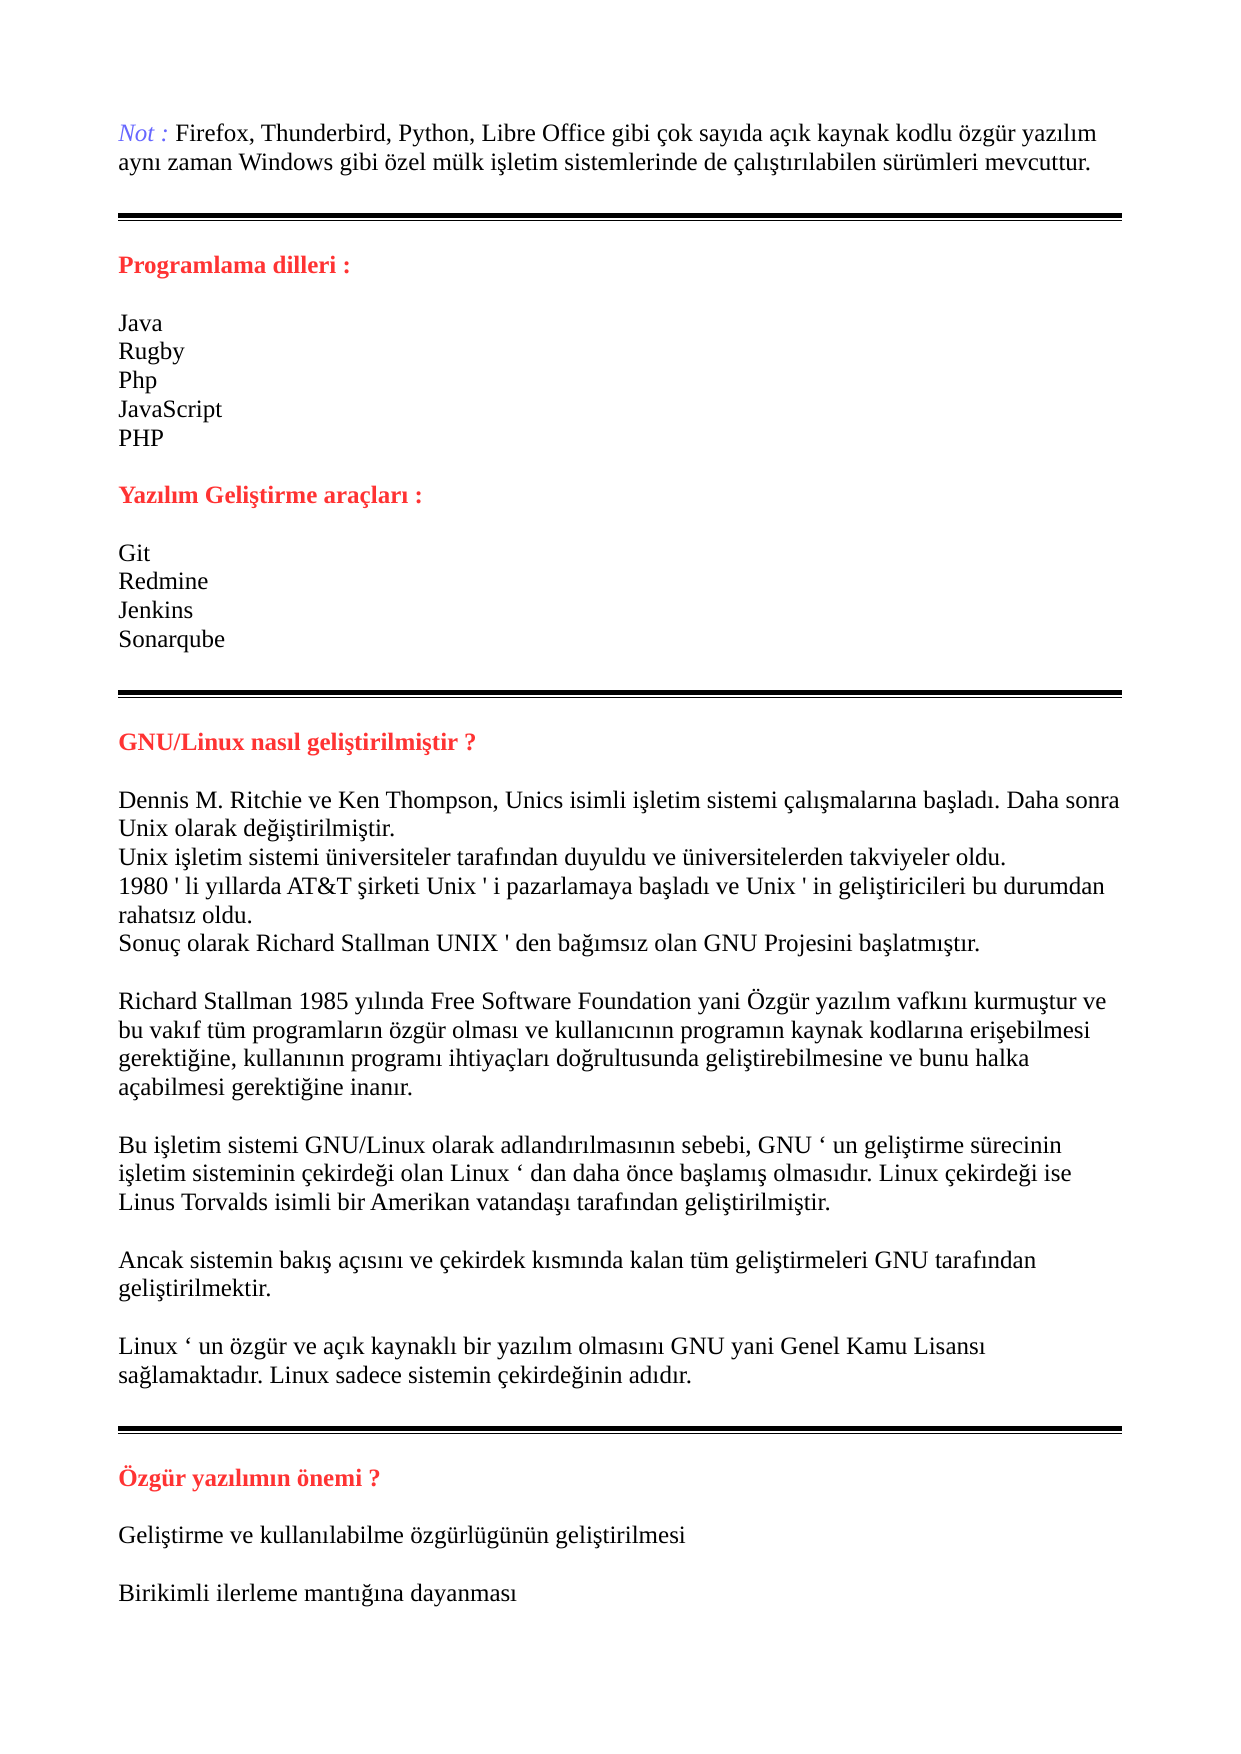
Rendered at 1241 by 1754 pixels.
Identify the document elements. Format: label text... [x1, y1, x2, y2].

text Richard Stallman 1985 yılında Free Software Foundation yani Özgür yazılım vafkını kurmuştur ve bu vakıf tüm programların özgür olması ve kullanıcının programın kaynak kodlarına erişebilmesi gerektiğine, kullanının programı ihtiyaçları doğrultusunda geliştirebilmesine ve bunu halka açabilmesi gerektiğine inanır. [118, 986, 1122, 1101]
text Dennis M. Ritchie ve Ken Thompson, Unics isimli işletim sistemi çalışmalarına başladı. Daha sonra Unix olarak değiştirilmiştir. [118, 785, 1122, 842]
text Linux ‘ un özgür ve açık kaynaklı bir yazılım olmasını GNU yani Genel Kamu Lisansı sağlamaktadır. Linux sadece sistemin çekirdeğinin adıdır. [118, 1331, 1122, 1388]
text Ancak sistemin bakış açısını ve çekirdek kısmında kalan tüm geliştirmeleri GNU tarafından geliştirilmektir. [118, 1245, 1122, 1302]
text Özgür yazılımın önemi ? [118, 1463, 1122, 1492]
text Geliştirme ve kullanılabilme özgürlügünün geliştirilmesi [118, 1521, 1122, 1549]
text Php [118, 365, 1122, 394]
text Sonuç olarak Richard Stallman UNIX ' den bağımsız olan GNU Projesini başlatmıştır. [118, 928, 1122, 957]
text Git [118, 538, 1122, 566]
text 1980 ' li yıllarda AT&T şirketi Unix ' i pazarlamaya başladı ve Unix ' in geliştiricileri bu durumdan rahatsız oldu. [118, 871, 1122, 928]
text Not : Firefox, Thunderbird, Python, Libre Office gibi çok sayıda açık kaynak kodlu özgür yazılım aynı zaman Windows gibi özel mülk işletim sistemlerinde de çalıştırılabilen sürümleri mevcuttur. [118, 118, 1122, 176]
text Jenkins [118, 595, 1122, 624]
text Sonarqube [118, 624, 1122, 653]
text Bu işletim sistemi GNU/Linux olarak adlandırılmasının sebebi, GNU ‘ un geliştirme sürecinin işletim sisteminin çekirdeği olan Linux ‘ dan daha önce başlamış olmasıdır. Linux çekirdeği ise Linus Torvalds isimli bir Amerikan vatandaşı tarafından geliştirilmiştir. [118, 1130, 1122, 1216]
text Unix işletim sistemi üniversiteler tarafından duyuldu ve üniversitelerden takviyeler oldu. [118, 842, 1122, 871]
text JavaScript [118, 394, 1122, 423]
text Java [118, 308, 1122, 336]
text Rugby [118, 336, 1122, 365]
text Yazılım Geliştirme araçları : [118, 480, 1122, 509]
text Programlama dilleri : [118, 250, 1122, 279]
text Redmine [118, 566, 1122, 595]
text Birikimli ilerleme mantığına dayanması [118, 1578, 1122, 1607]
text GNU/Linux nasıl geliştirilmiştir ? [118, 727, 1122, 756]
text PHP [118, 423, 1122, 451]
